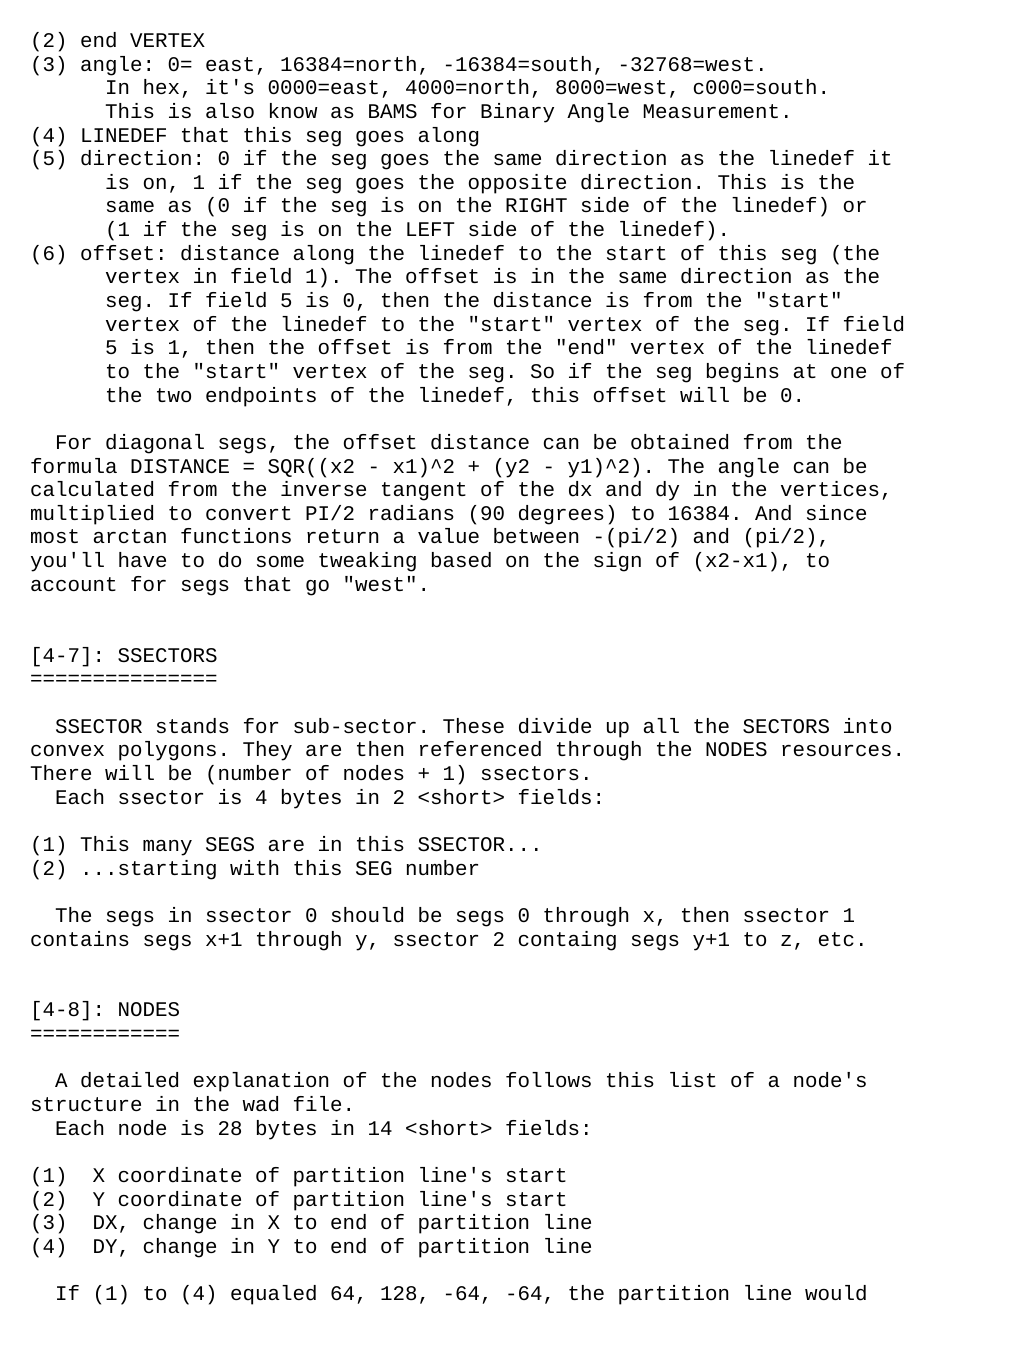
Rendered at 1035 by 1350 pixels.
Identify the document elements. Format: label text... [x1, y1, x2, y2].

text (1 if the seg is on the LEFT side of the linedef). [30, 219, 1005, 243]
text contains segs x+1 through y, ssector 2 containg segs y+1 to z, etc. [30, 928, 1005, 952]
text (4) LINEDEF that this seg goes along [30, 124, 1005, 148]
text Each ssector is 4 bytes in 2 <short> fields: [30, 787, 1005, 810]
text seg. If field 5 is 0, then the distance is from the "start" [30, 290, 1005, 314]
text [4-7]: SSECTORS [30, 645, 1005, 668]
text the two endpoints of the linedef, this offset will be 0. [30, 385, 1005, 408]
text =============== [30, 668, 1005, 692]
text you'll have to do some tweaking based on the sign of (x2-x1), to [30, 550, 1005, 574]
text This is also know as BAMS for Binary Angle Measurement. [30, 101, 1005, 124]
text (1) X coordinate of partition line's start [30, 1165, 1005, 1189]
text 5 is 1, then the offset is from the "end" vertex of the linedef [30, 337, 1005, 361]
text to the "start" vertex of the seg. So if the seg begins at one of [30, 361, 1005, 385]
text vertex in field 1). The offset is in the same direction as the [30, 266, 1005, 290]
text (2) Y coordinate of partition line's start [30, 1189, 1005, 1212]
text structure in the wad file. [30, 1094, 1005, 1118]
text (1) This many SEGS are in this SSECTOR... [30, 834, 1005, 858]
text [4-8]: NODES [30, 999, 1005, 1023]
text account for segs that go "west". [30, 574, 1005, 597]
text If (1) to (4) equaled 64, 128, -64, -64, the partition line would [30, 1283, 1005, 1307]
text is on, 1 if the seg goes the opposite direction. This is the [30, 172, 1005, 196]
text The segs in ssector 0 should be segs 0 through x, then ssector 1 [30, 905, 1005, 928]
text (2) end VERTEX [30, 30, 1005, 54]
text vertex of the linedef to the "start" vertex of the seg. If field [30, 314, 1005, 337]
text (2) ...starting with this SEG number [30, 858, 1005, 881]
text calculated from the inverse tangent of the dx and dy in the vertices, [30, 479, 1005, 503]
text There will be (number of nodes + 1) ssectors. [30, 763, 1005, 787]
text ============ [30, 1023, 1005, 1047]
text most arctan functions return a value between -(pi/2) and (pi/2), [30, 527, 1005, 550]
text (3) DX, change in X to end of partition line [30, 1212, 1005, 1236]
text formula DISTANCE = SQR((x2 - x1)^2 + (y2 - y1)^2). The angle can be [30, 456, 1005, 479]
text multiplied to convert PI/2 radians (90 degrees) to 16384. And since [30, 503, 1005, 527]
text A detailed explanation of the nodes follows this list of a node's [30, 1070, 1005, 1094]
text For diagonal segs, the offset distance can be obtained from the [30, 432, 1005, 456]
text Each node is 28 bytes in 14 <short> fields: [30, 1118, 1005, 1141]
text (5) direction: 0 if the seg goes the same direction as the linedef it [30, 148, 1005, 172]
text (6) offset: distance along the linedef to the start of this seg (the [30, 243, 1005, 266]
text convex polygons. They are then referenced through the NODES resources. [30, 739, 1005, 763]
text (3) angle: 0= east, 16384=north, -16384=south, -32768=west. [30, 54, 1005, 77]
text (4) DY, change in Y to end of partition line [30, 1236, 1005, 1259]
text same as (0 if the seg is on the RIGHT side of the linedef) or [30, 196, 1005, 219]
text In hex, it's 0000=east, 4000=north, 8000=west, c000=south. [30, 77, 1005, 101]
text SSECTOR stands for sub-sector. These divide up all the SECTORS into [30, 716, 1005, 739]
